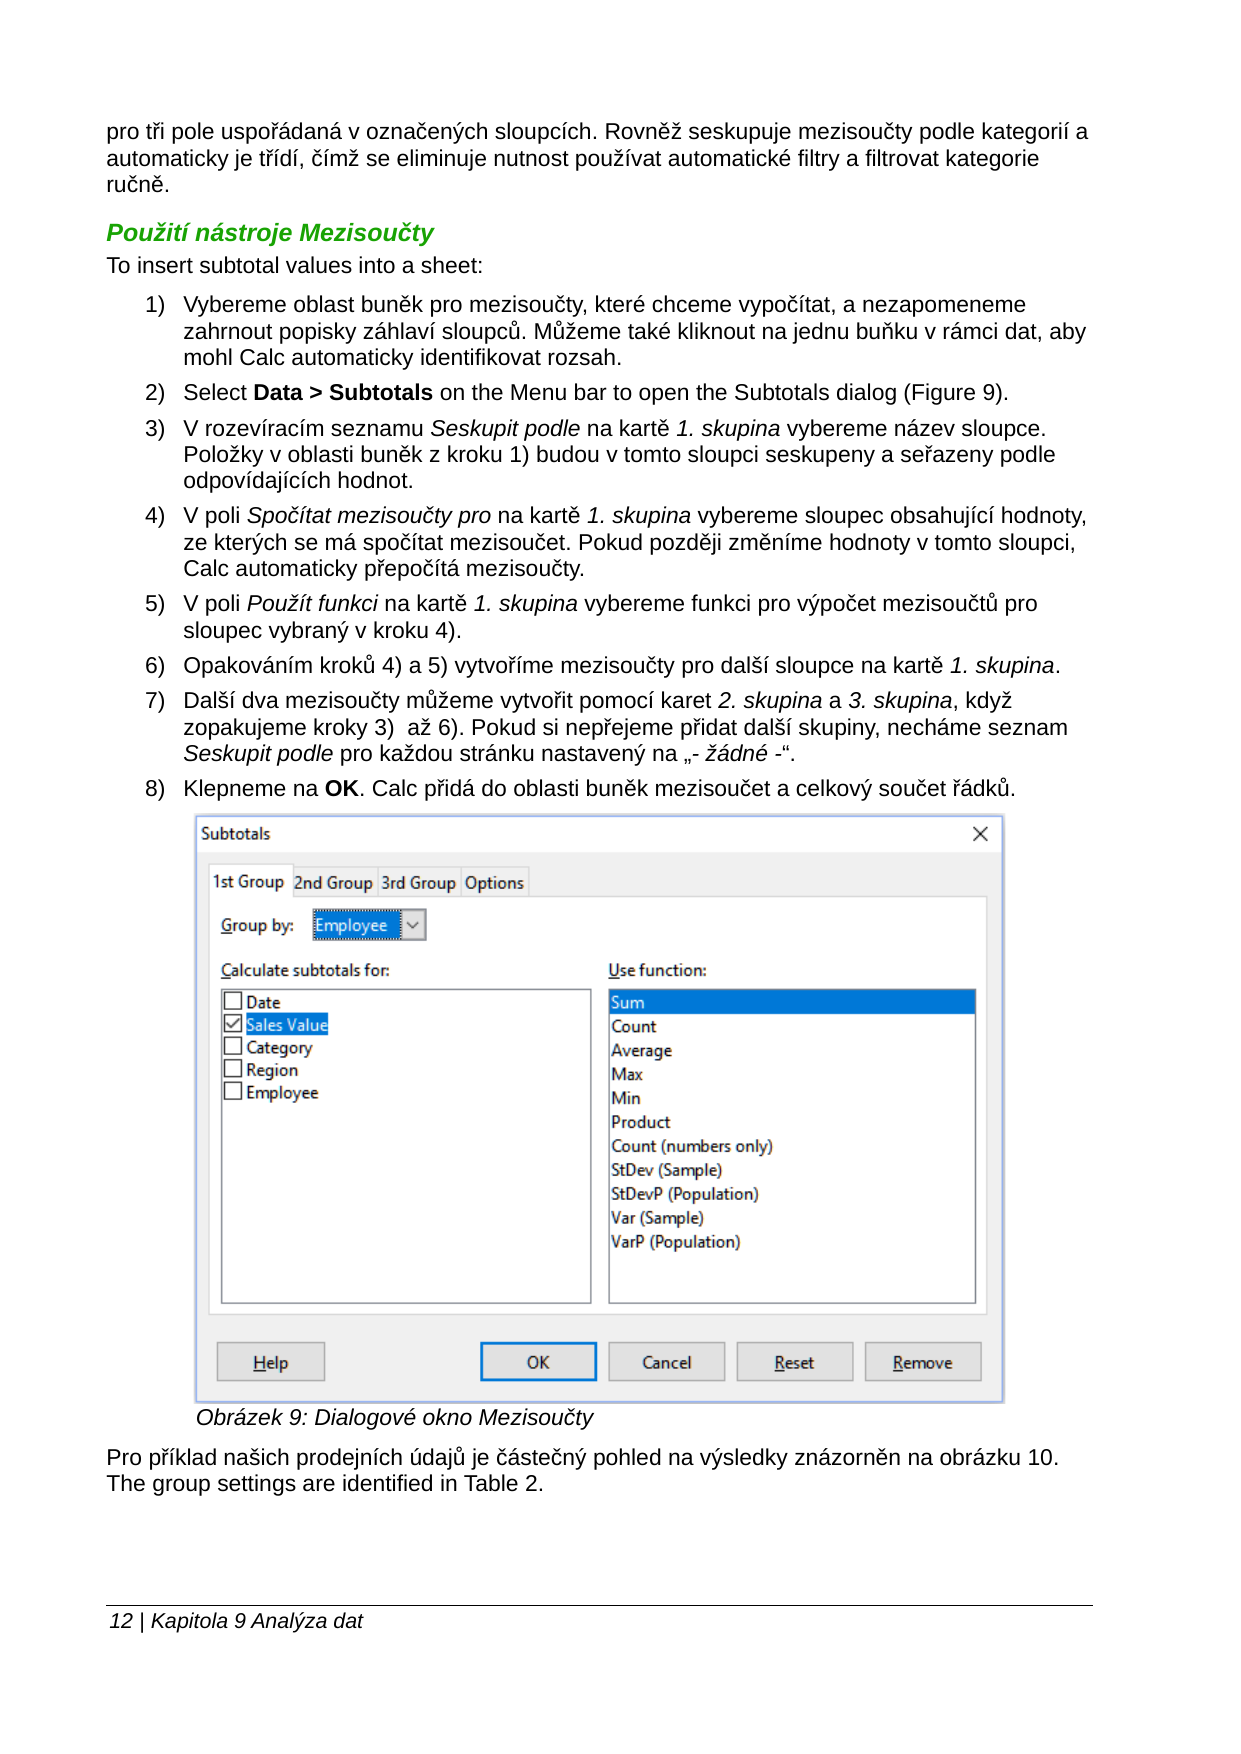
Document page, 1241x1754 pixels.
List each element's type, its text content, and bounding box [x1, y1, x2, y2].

text pro tři pole uspořádaná v označených sloupcích. Rovněž seskupuje mezisoučty podle kategorií a automaticky je třídí, čímž se eliminuje nutnost používat automatické filtry a filtrovat kategorie ručně. [106, 118, 1093, 197]
list V poli Spočítat mezisoučty pro na kartě 1. skupina vybereme sloupec obsahující hodnoty, ze kterých se má spočítat mezisoučet. Pokud později změníme hodnoty v tomto sloupci, Calc automaticky přepočítá mezisoučty. [165, 502, 1093, 581]
list Vybereme oblast buněk pro mezisoučty, které chceme vypočítat, a nezapomeneme zahrnout popisky záhlaví sloupců. Můžeme také kliknout na jednu buňku v rámci dat, aby mohl Calc automaticky identifikovat rozsah. [165, 291, 1093, 370]
list Další dva mezisoučty můžeme vytvořit pomocí karet 2. skupina a 3. skupina, když zopakujeme kroky 3 až 6. Pokud si nepřejeme přidat další skupiny, necháme seznam Seskupit podle pro každou stránku nastavený na „- žádné -“. [165, 687, 1093, 766]
subtitle Použití nástroje Mezisoučty [106, 218, 1093, 247]
list Opakováním kroků 4 a 5 vytvoříme mezisoučty pro další sloupce na kartě 1. skupina. [165, 652, 1093, 678]
picture [193, 813, 1006, 1404]
list V poli Použít funkci na kartě 1. skupina vybereme funkci pro výpočet mezisoučtů pro sloupec vybraný v kroku 4. [165, 590, 1093, 643]
text Obrázek 9: Dialogové okno Mezisoučty [196, 1404, 1003, 1430]
text To insert subtotal values into a sheet: [106, 252, 1093, 279]
list V rozevíracím seznamu Seskupit podle na kartě 1. skupina vybereme název sloupce. Položky v oblasti buněk z kroku 1 budou v tomto sloupci seskupeny a seřazeny podle odpovídajících hodnot. [165, 414, 1093, 493]
text Pro příklad našich prodejních údajů je částečný pohled na výsledky znázorněn na obrázku 10. The group settings are identified in Table 2. [106, 1443, 1093, 1496]
list Klepneme na OK. Calc přidá do oblasti buněk mezisoučet a celkový součet řádků. [165, 775, 1093, 801]
list Select Data > Subtotals on the Menu bar to open the Subtotals dialog (Figure 9). [165, 379, 1093, 406]
